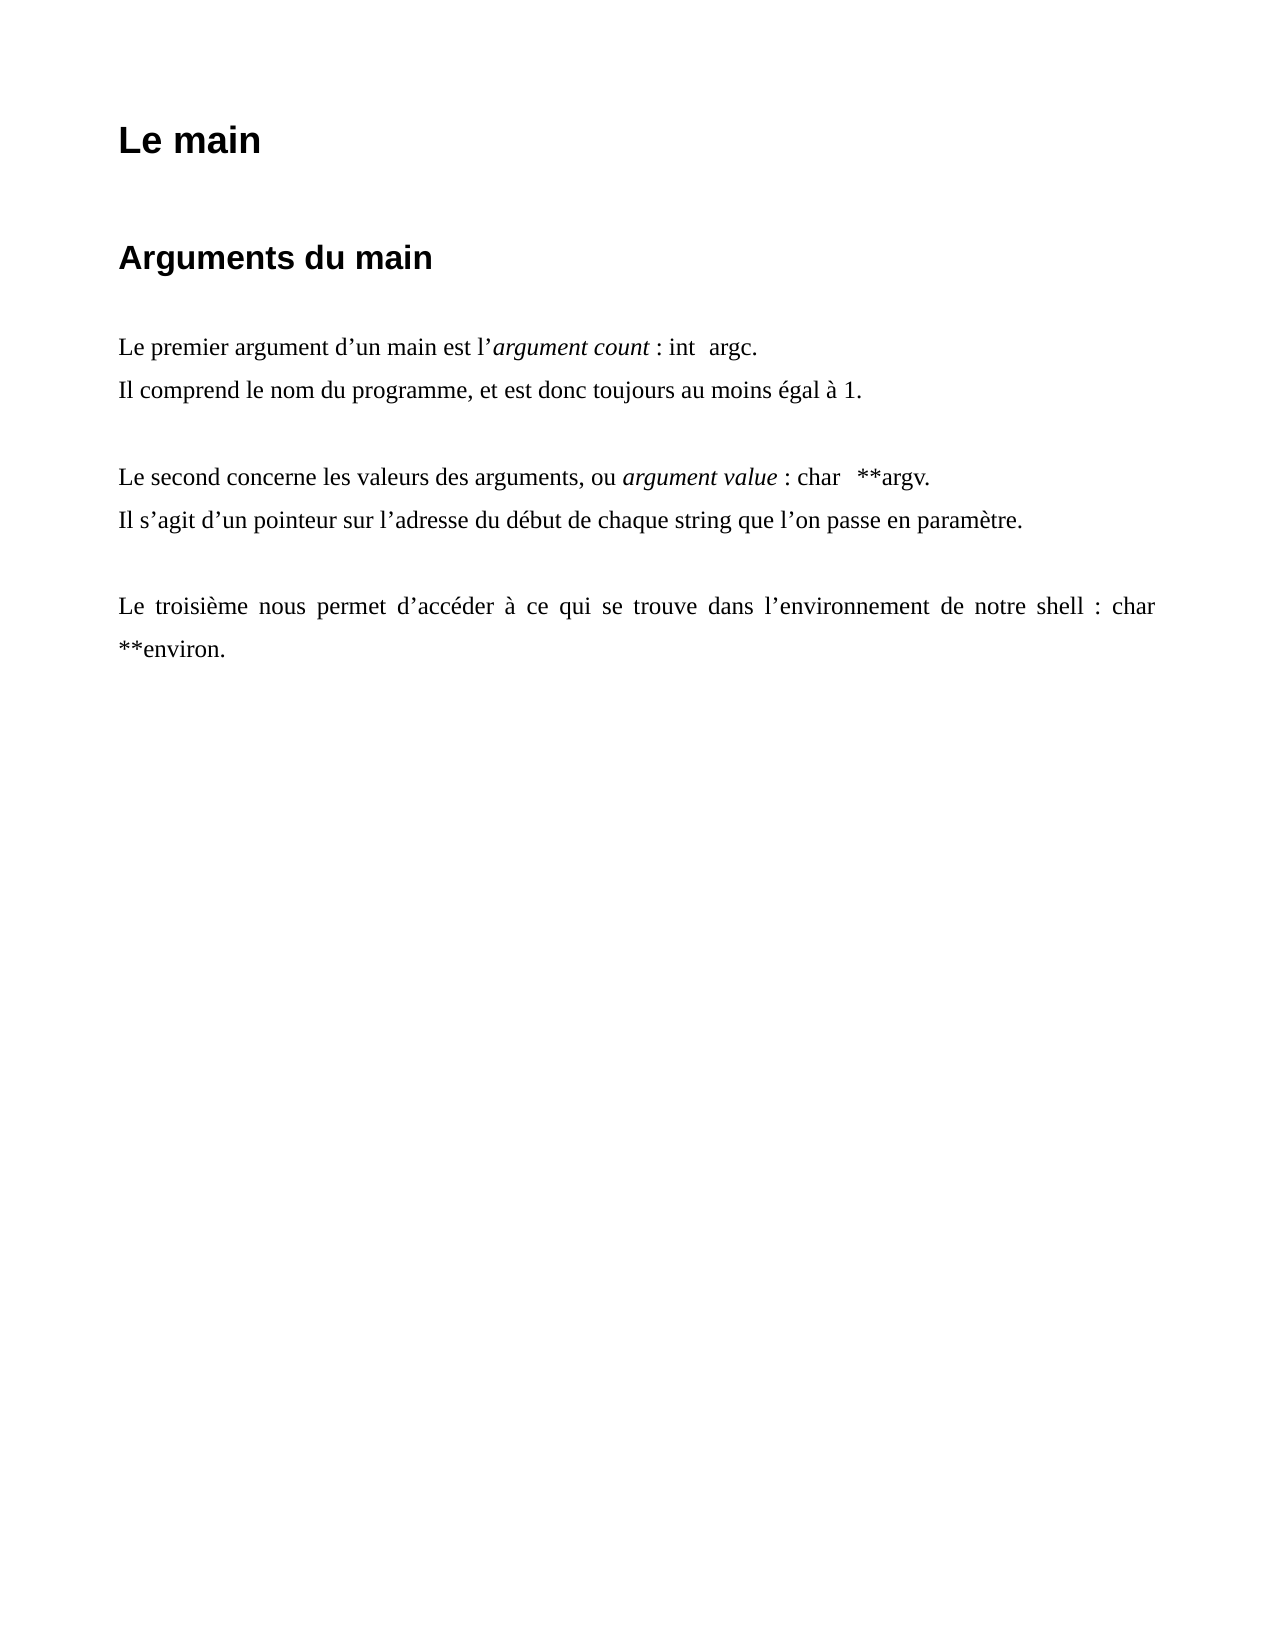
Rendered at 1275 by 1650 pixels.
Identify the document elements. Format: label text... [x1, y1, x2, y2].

text Il s’agit d’un pointeur sur l’adresse du début de chaque string que l’on passe en paramètre. [118, 505, 1157, 534]
text Le troisième nous permet d’accéder à ce qui se trouve dans l’environnement de notre shell : char **environ. [118, 591, 1157, 663]
subtitle Arguments du main [118, 238, 1157, 277]
subtitle Le main [118, 118, 1157, 162]
text Le second concerne les valeurs des arguments, ou argument value : char **argv. [118, 462, 1157, 491]
text Il comprend le nom du programme, et est donc toujours au moins égal à 1. [118, 376, 1157, 404]
text Le premier argument d’un main est l’argument count : int argc. [118, 332, 1157, 361]
